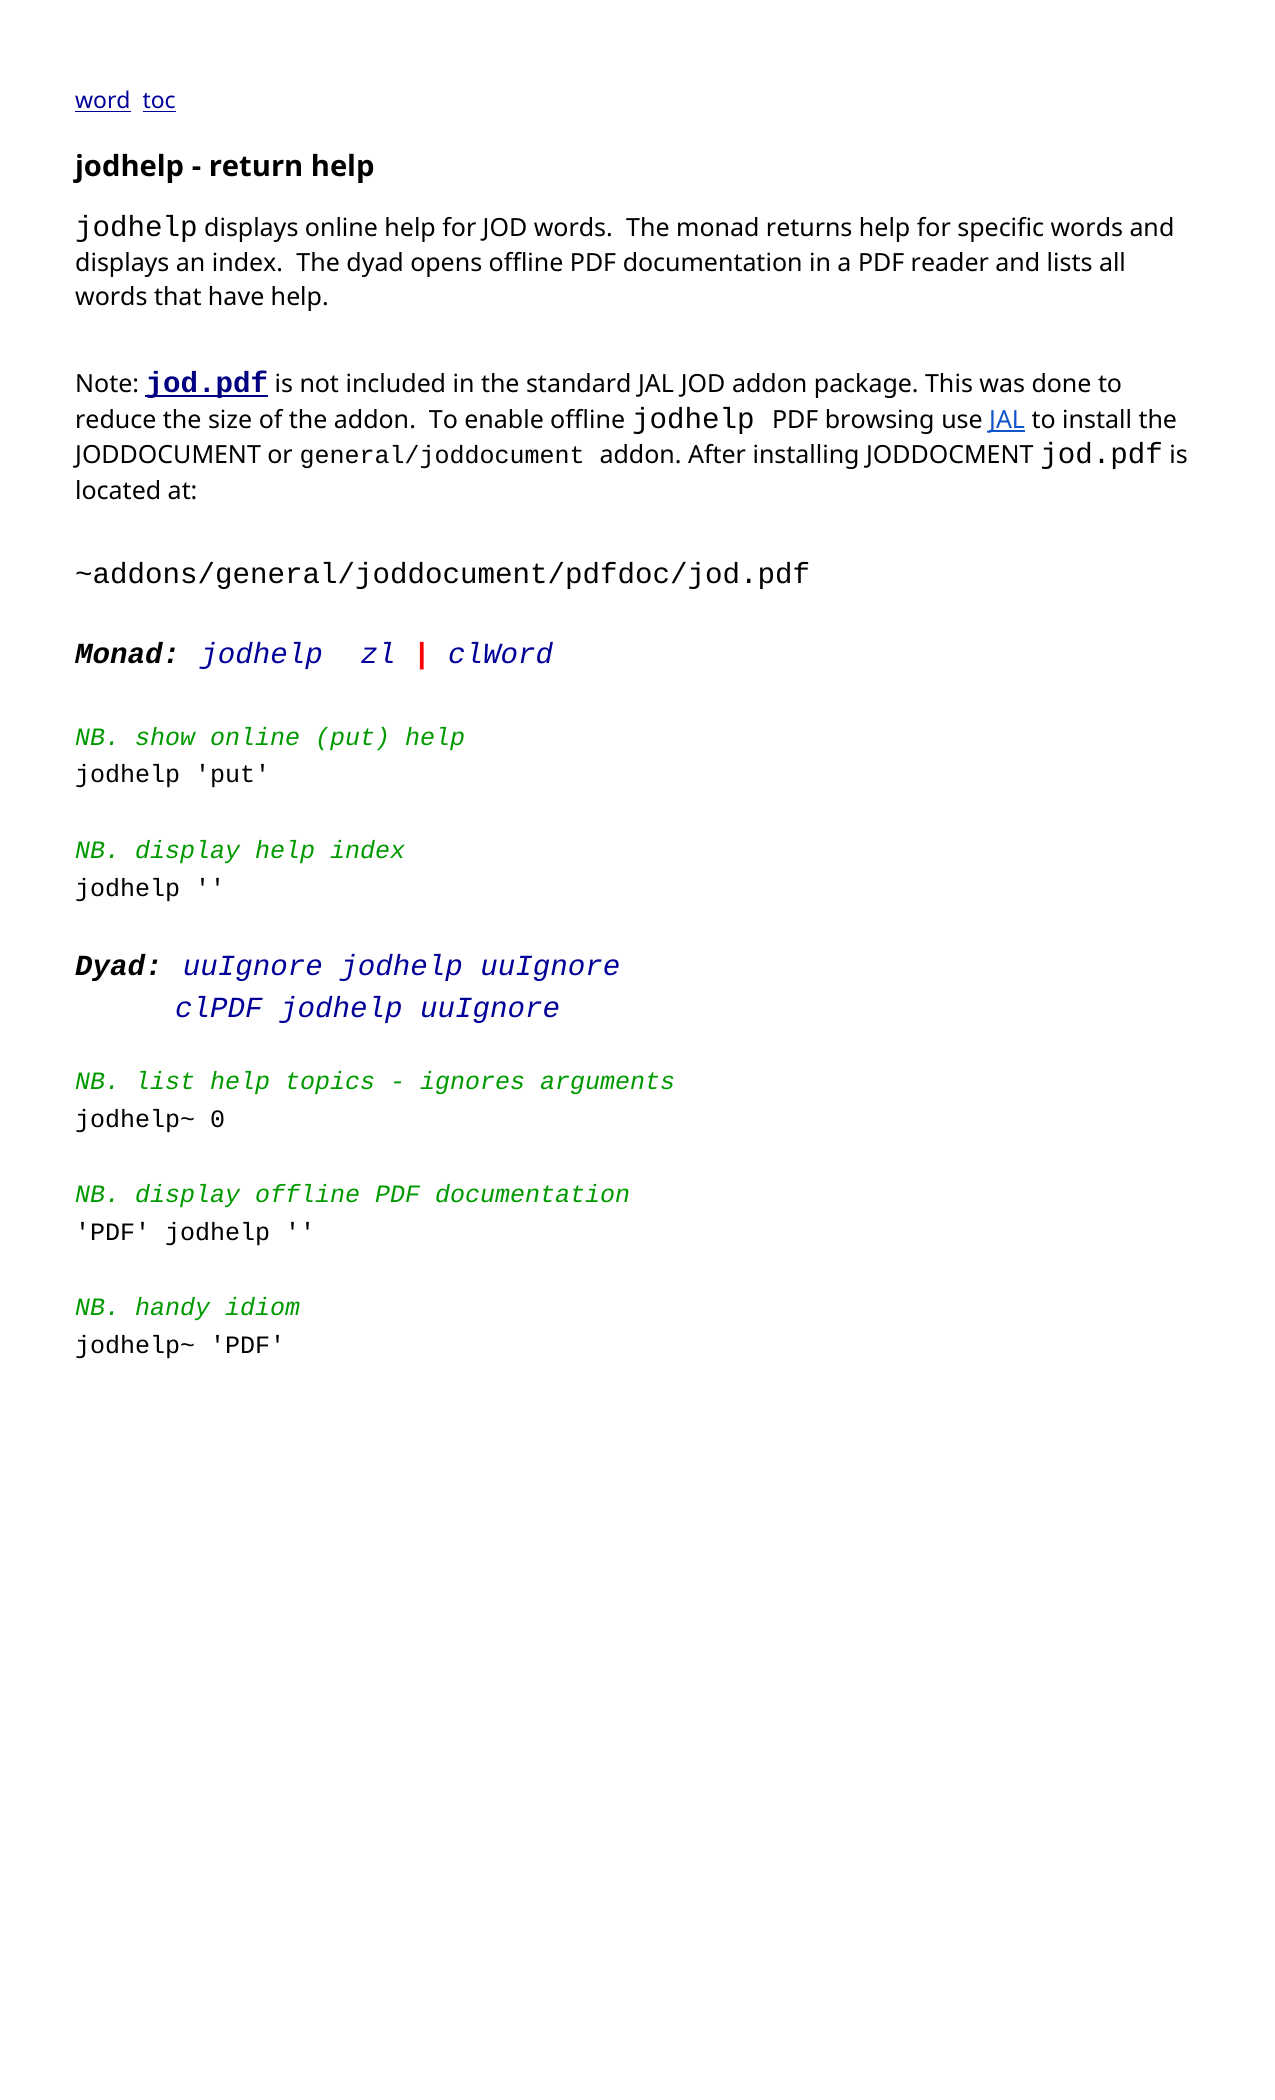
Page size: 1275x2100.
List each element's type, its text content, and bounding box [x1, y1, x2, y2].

text NB. list help topics - ignores arguments [75, 1068, 1184, 1097]
text jodhelp - return help [75, 145, 1200, 184]
text 'PDF' jodhelp '' [75, 1219, 1184, 1248]
text word toc [75, 84, 1191, 116]
text jodhelp displays online help for JOD words. The monad returns help for specific words and displays an index. The dyad opens offline PDF documentation in a PDF reader and lists all words that have help. [75, 209, 1200, 313]
text jodhelp 'put' [75, 762, 1184, 790]
text jodhelp~ 0 [75, 1106, 1184, 1134]
text Dyad: uuIgnore jodhelp uuIgnore [75, 951, 1200, 984]
text NB. show online (put) help [75, 724, 1184, 753]
text clPDF jodhelp uuIgnore [75, 993, 1200, 1026]
text Monad: jodhelp zl | clWord [75, 639, 1200, 673]
text NB. display help index [75, 838, 1184, 866]
text NB. handy idiom [75, 1295, 1184, 1323]
text ~addons/general/joddocument/pdfdoc/jod.pdf [75, 559, 1200, 592]
text jodhelp~ 'PDF' [75, 1333, 1184, 1361]
text Note: jod.pdf is not included in the standard JAL JOD addon package. This was done to reduce the size of the addon. To enable offline jodhelp PDF browsing use JAL to install the JODDOCUMENT or general/joddocument addon. After installing JODDOCMENT jod.pdf is located at: [75, 366, 1200, 507]
text NB. display offline PDF documentation [75, 1182, 1184, 1210]
text jodhelp '' [75, 875, 1184, 904]
